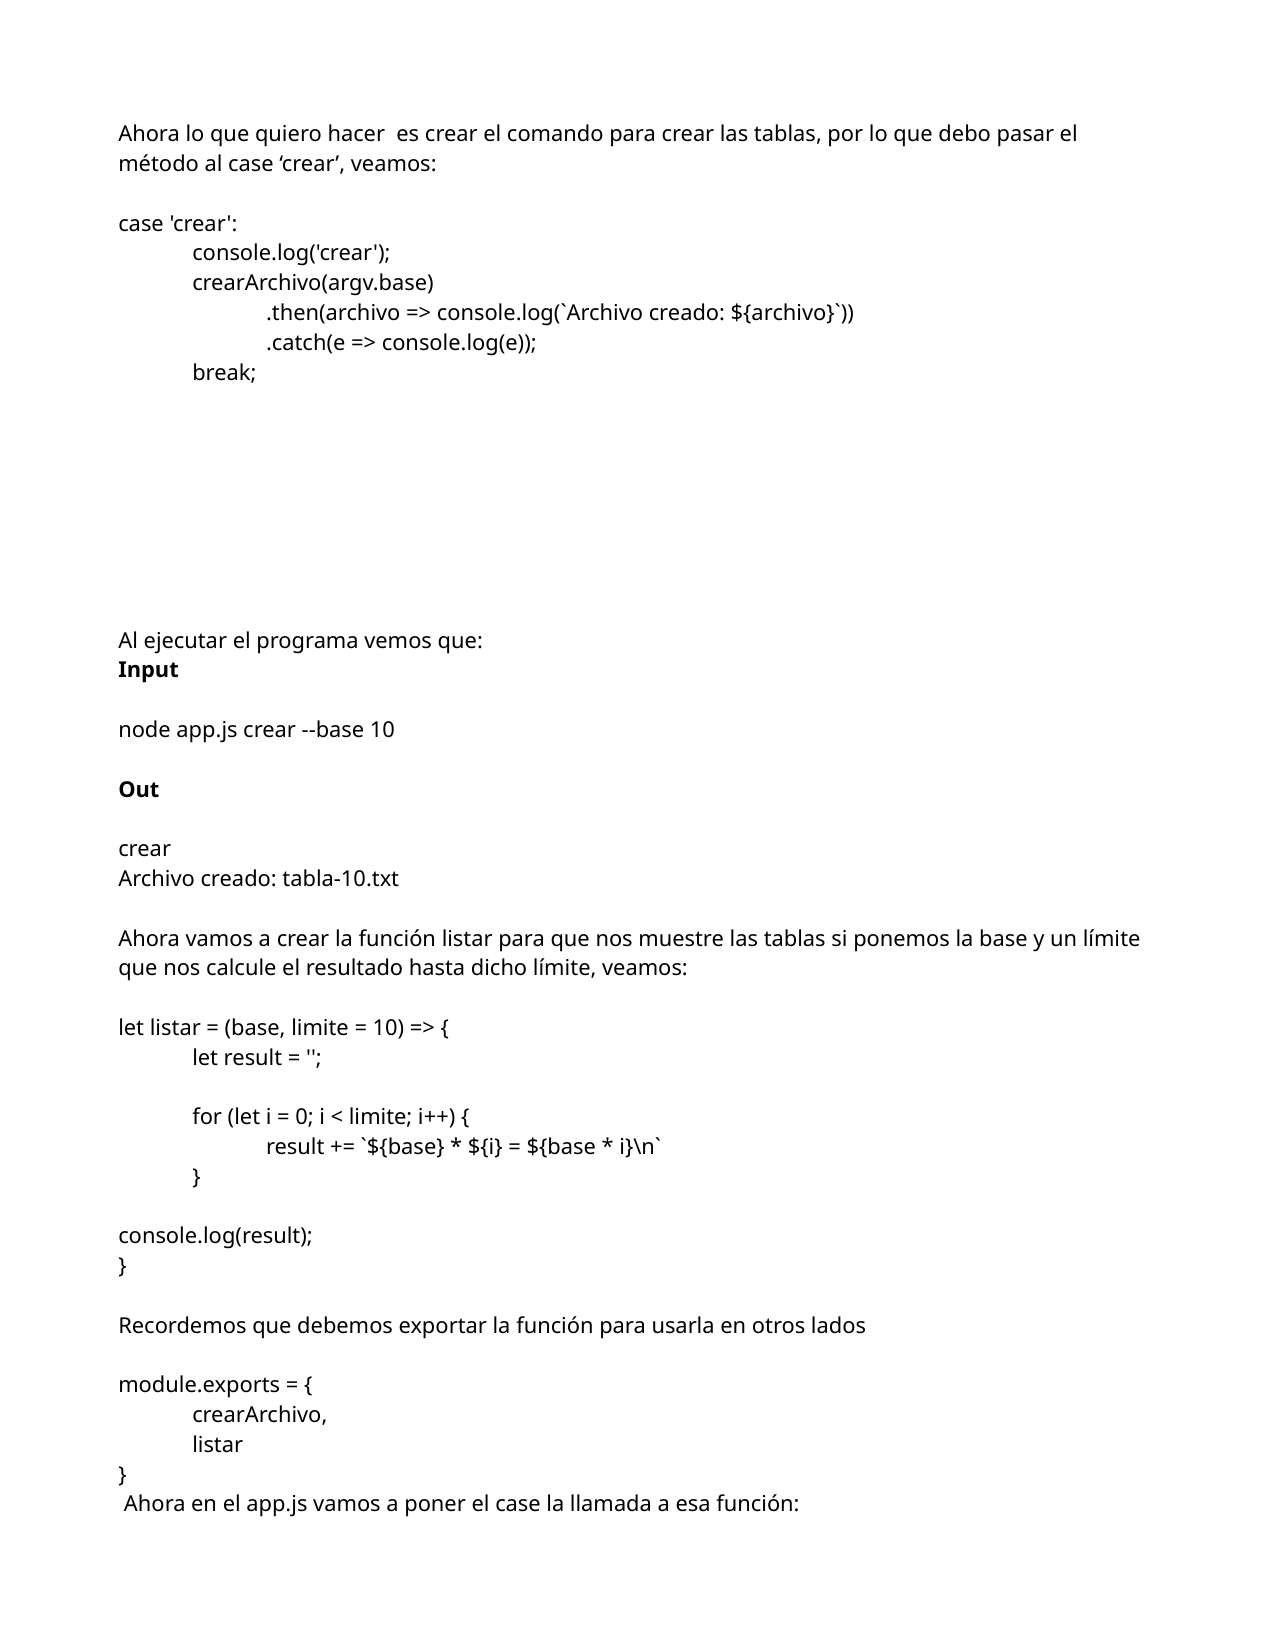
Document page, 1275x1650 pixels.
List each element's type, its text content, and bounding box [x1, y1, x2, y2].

text Al ejecutar el programa vemos que: [118, 624, 1157, 654]
text Ahora en el app.js vamos a poner el case la llamada a esa función: [118, 1488, 1157, 1518]
text node app.js crear --base 10 [118, 714, 1157, 744]
text break; [118, 356, 1157, 386]
text } [118, 1161, 1157, 1191]
text let listar = (base, limite = 10) => { [118, 1012, 1157, 1042]
text Ahora vamos a crear la función listar para que nos muestre las tablas si ponemos la base y un límite que nos calcule el resultado hasta dicho límite, veamos: [118, 922, 1157, 982]
text .catch(e => console.log(e)); [118, 327, 1157, 356]
text let result = ''; [118, 1042, 1157, 1071]
text Recordemos que debemos exportar la función para usarla en otros lados [118, 1309, 1157, 1339]
text Archivo creado: tabla-10.txt [118, 863, 1157, 893]
text Ahora lo que quiero hacer es crear el comando para crear las tablas, por lo que debo pasar el método al case ‘crear’, veamos: [118, 118, 1157, 178]
text crearArchivo, [118, 1399, 1157, 1429]
text module.exports = { [118, 1369, 1157, 1399]
text Out [118, 773, 1157, 803]
text case 'crear': [118, 207, 1157, 237]
text result += `${base} * ${i} = ${base * i}\n` [118, 1131, 1157, 1161]
text console.log(result); [118, 1220, 1157, 1250]
text } [118, 1458, 1157, 1488]
text } [118, 1250, 1157, 1280]
text Input [118, 654, 1157, 684]
text listar [118, 1429, 1157, 1458]
text crear [118, 833, 1157, 863]
text console.log('crear'); [118, 237, 1157, 267]
text for (let i = 0; i < limite; i++) { [118, 1101, 1157, 1131]
text .then(archivo => console.log(`Archivo creado: ${archivo}`)) [118, 297, 1157, 327]
text crearArchivo(argv.base) [118, 267, 1157, 297]
